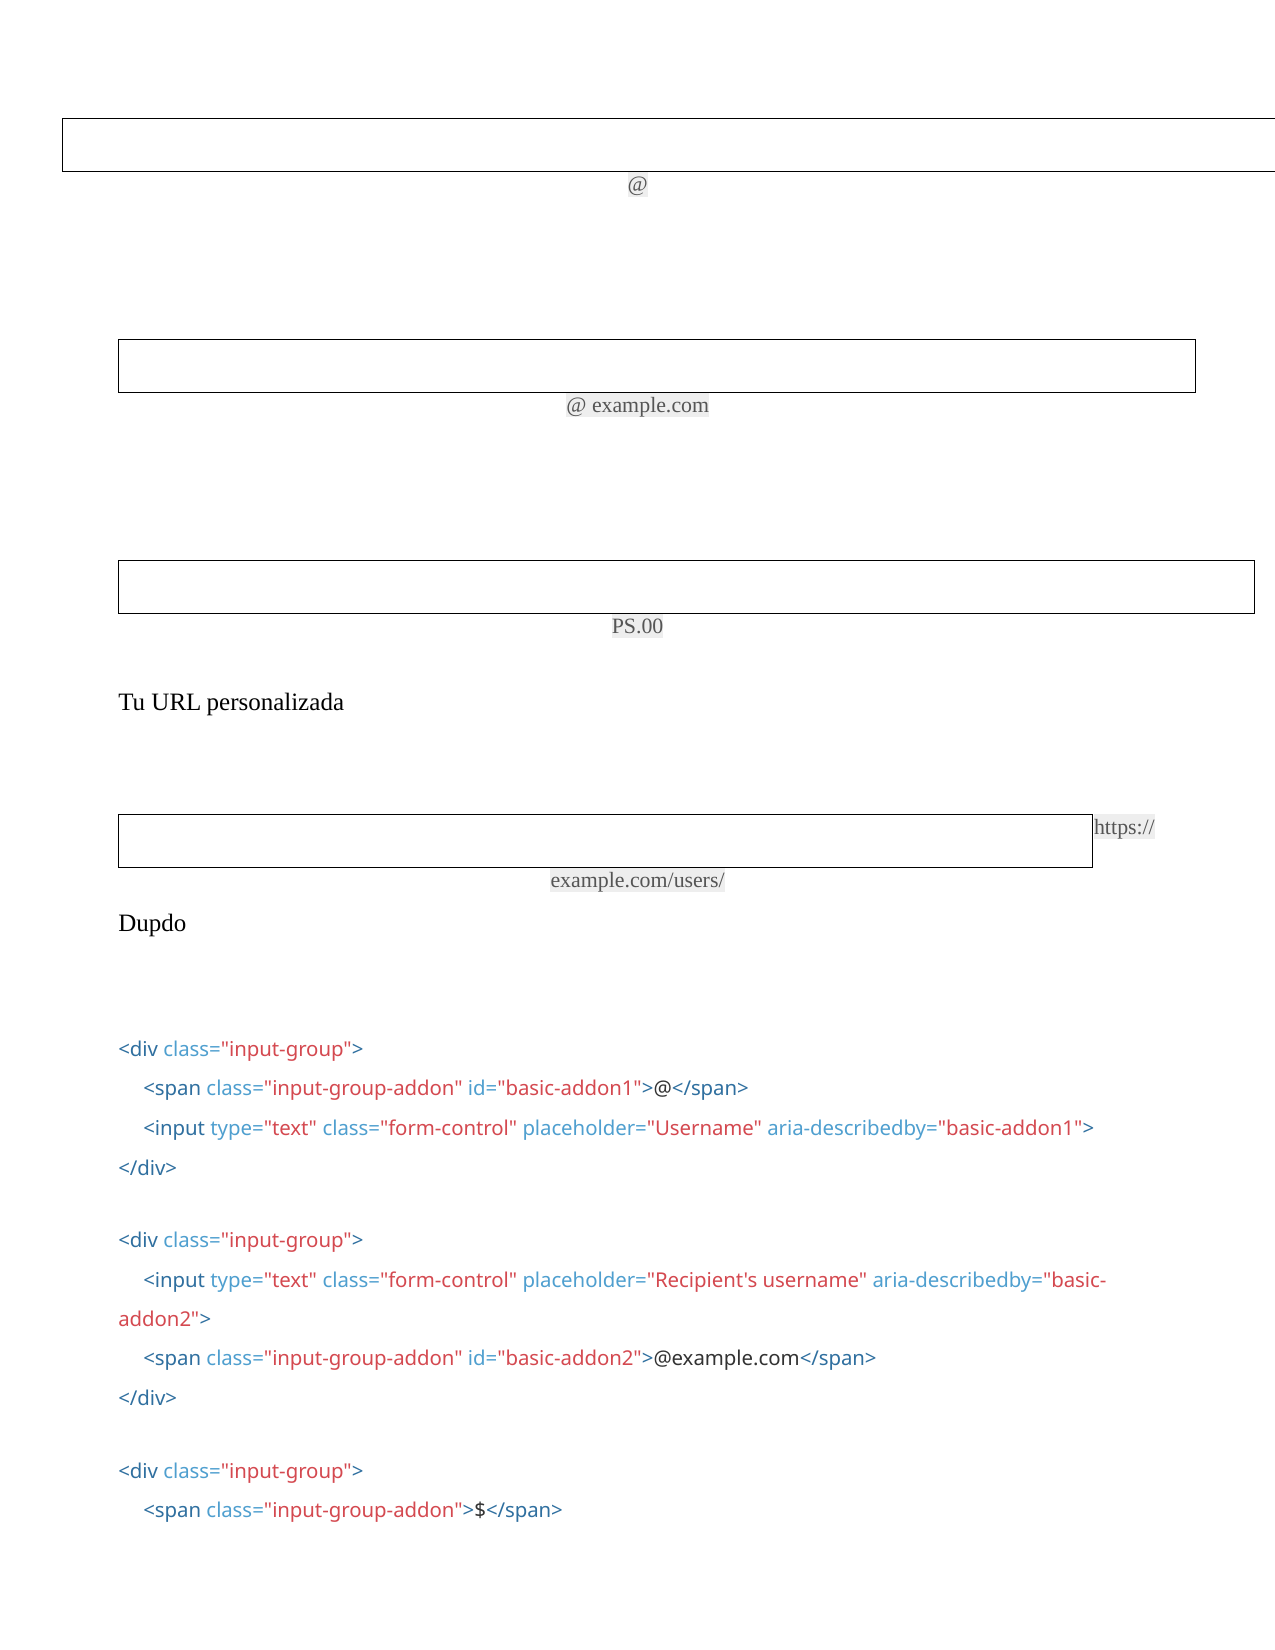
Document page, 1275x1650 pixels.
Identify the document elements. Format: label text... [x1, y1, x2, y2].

text <input type="text" class="form-control" placeholder="Username" aria-describedby="basic-addon1"> [118, 1113, 1157, 1141]
text <div class="input-group"> [118, 1034, 1157, 1062]
text Tu URL personalizada [118, 654, 1157, 716]
text <span class="input-group-addon" id="basic-addon1">@</span> [118, 1074, 1157, 1102]
text PS.00 [118, 614, 1157, 638]
text https://example.com/users/ [118, 814, 1157, 892]
text <span class="input-group-addon" id="basic-addon2">@example.com</span> [118, 1344, 1157, 1372]
text @ example.com [118, 393, 1157, 417]
text </div> [118, 1384, 1157, 1411]
text <div class="input-group"> [118, 1457, 1157, 1484]
text <div class="input-group"> [118, 1226, 1157, 1254]
text <input type="text" class="form-control" placeholder="Recipient's username" aria-describedby="basic-addon2"> [118, 1265, 1157, 1332]
text @ [118, 172, 1157, 197]
text <span class="input-group-addon">$</span> [118, 1496, 1157, 1524]
text </div> [118, 1153, 1157, 1181]
text Dupdo [118, 908, 1157, 936]
